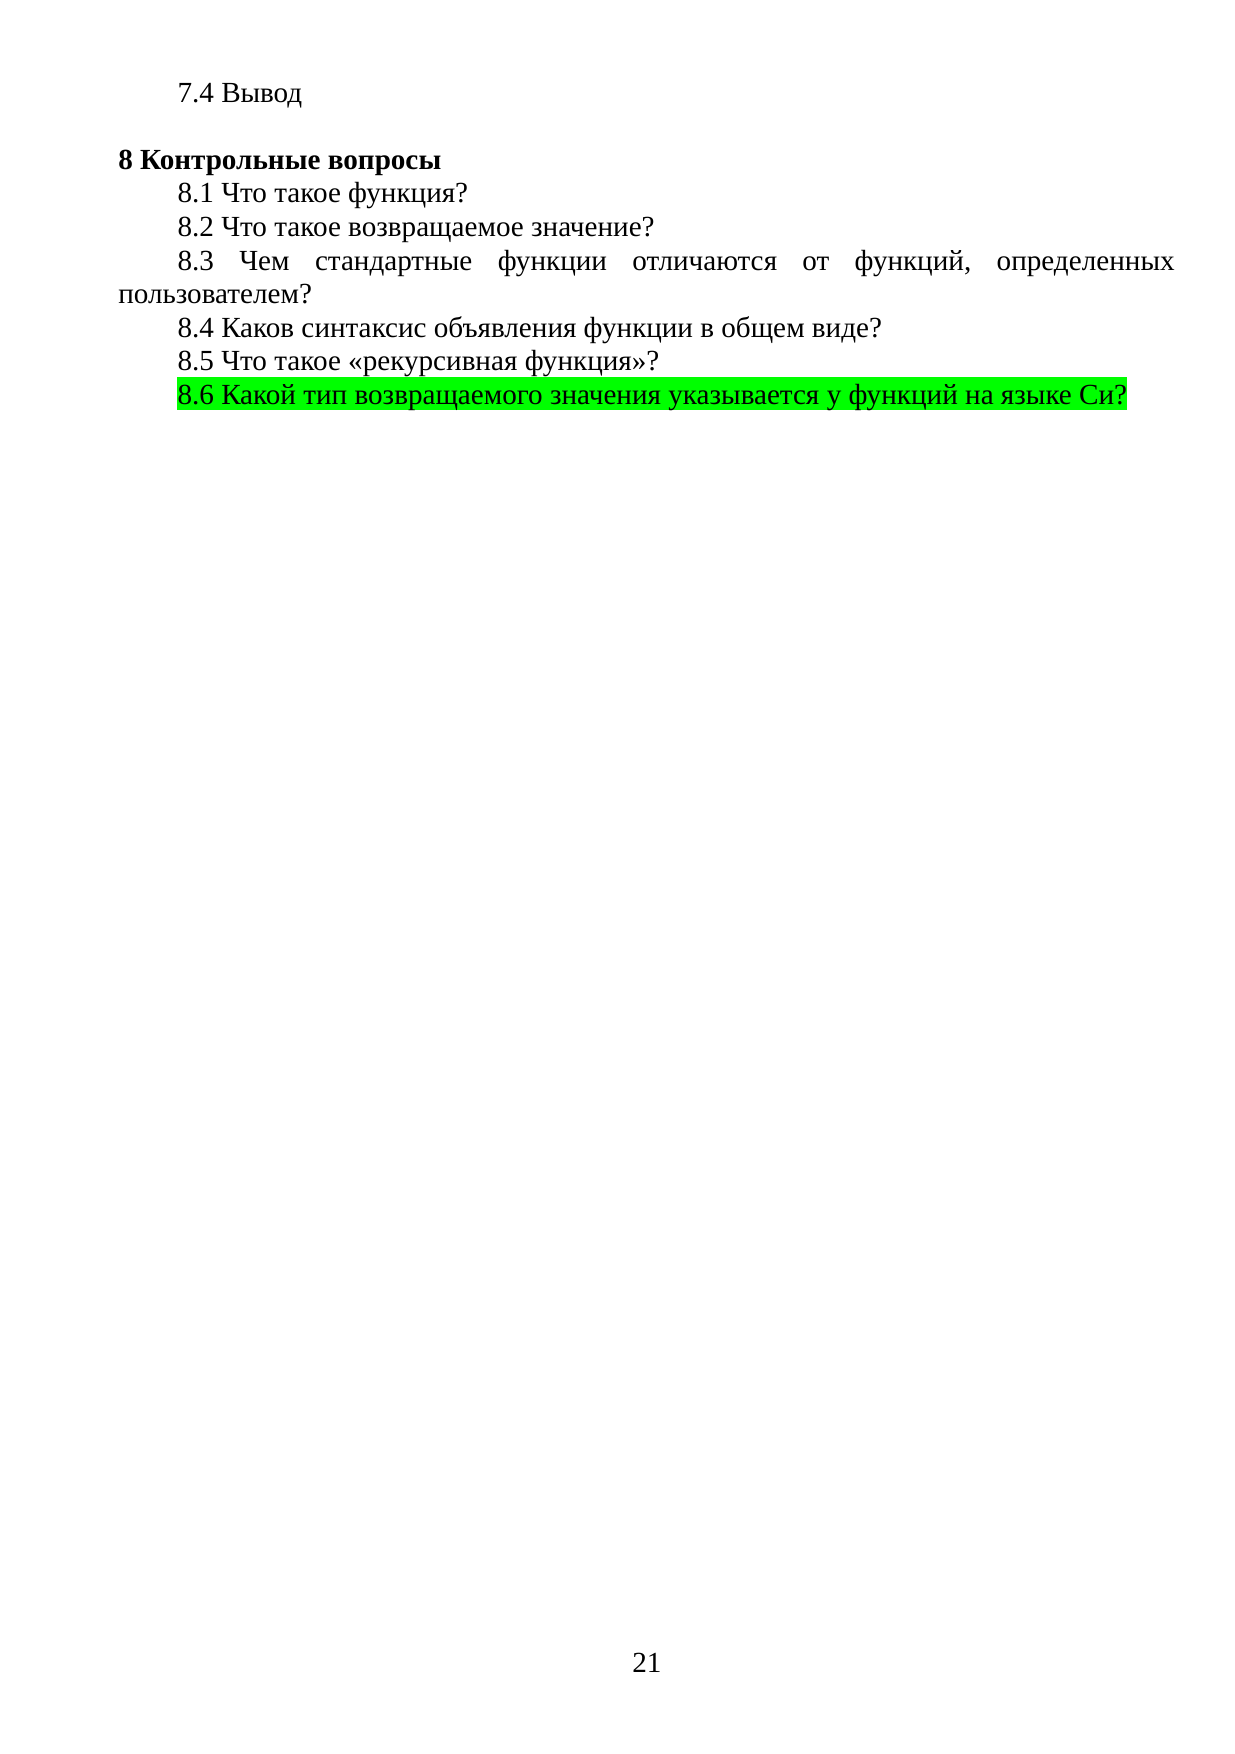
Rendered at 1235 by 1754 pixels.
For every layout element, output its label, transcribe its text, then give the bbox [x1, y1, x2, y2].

text 8.2 Что такое возвращаемое значение? [118, 209, 1175, 243]
text 8.6 Какой тип возвращаемого значения указывается у функций на языке Си? [118, 377, 1175, 410]
text 7.4 Вывод [118, 75, 1175, 108]
text 8 Контрольные вопросы [118, 142, 1175, 176]
text 8.1 Что такое функция? [118, 176, 1175, 209]
text 8.3 Чем стандартные функции отличаются от функций, определенных пользователем? [118, 243, 1175, 310]
text 8.5 Что такое «рекурсивная функция»? [118, 343, 1175, 377]
text 8.4 Каков синтаксис объявления функции в общем виде? [118, 310, 1175, 343]
